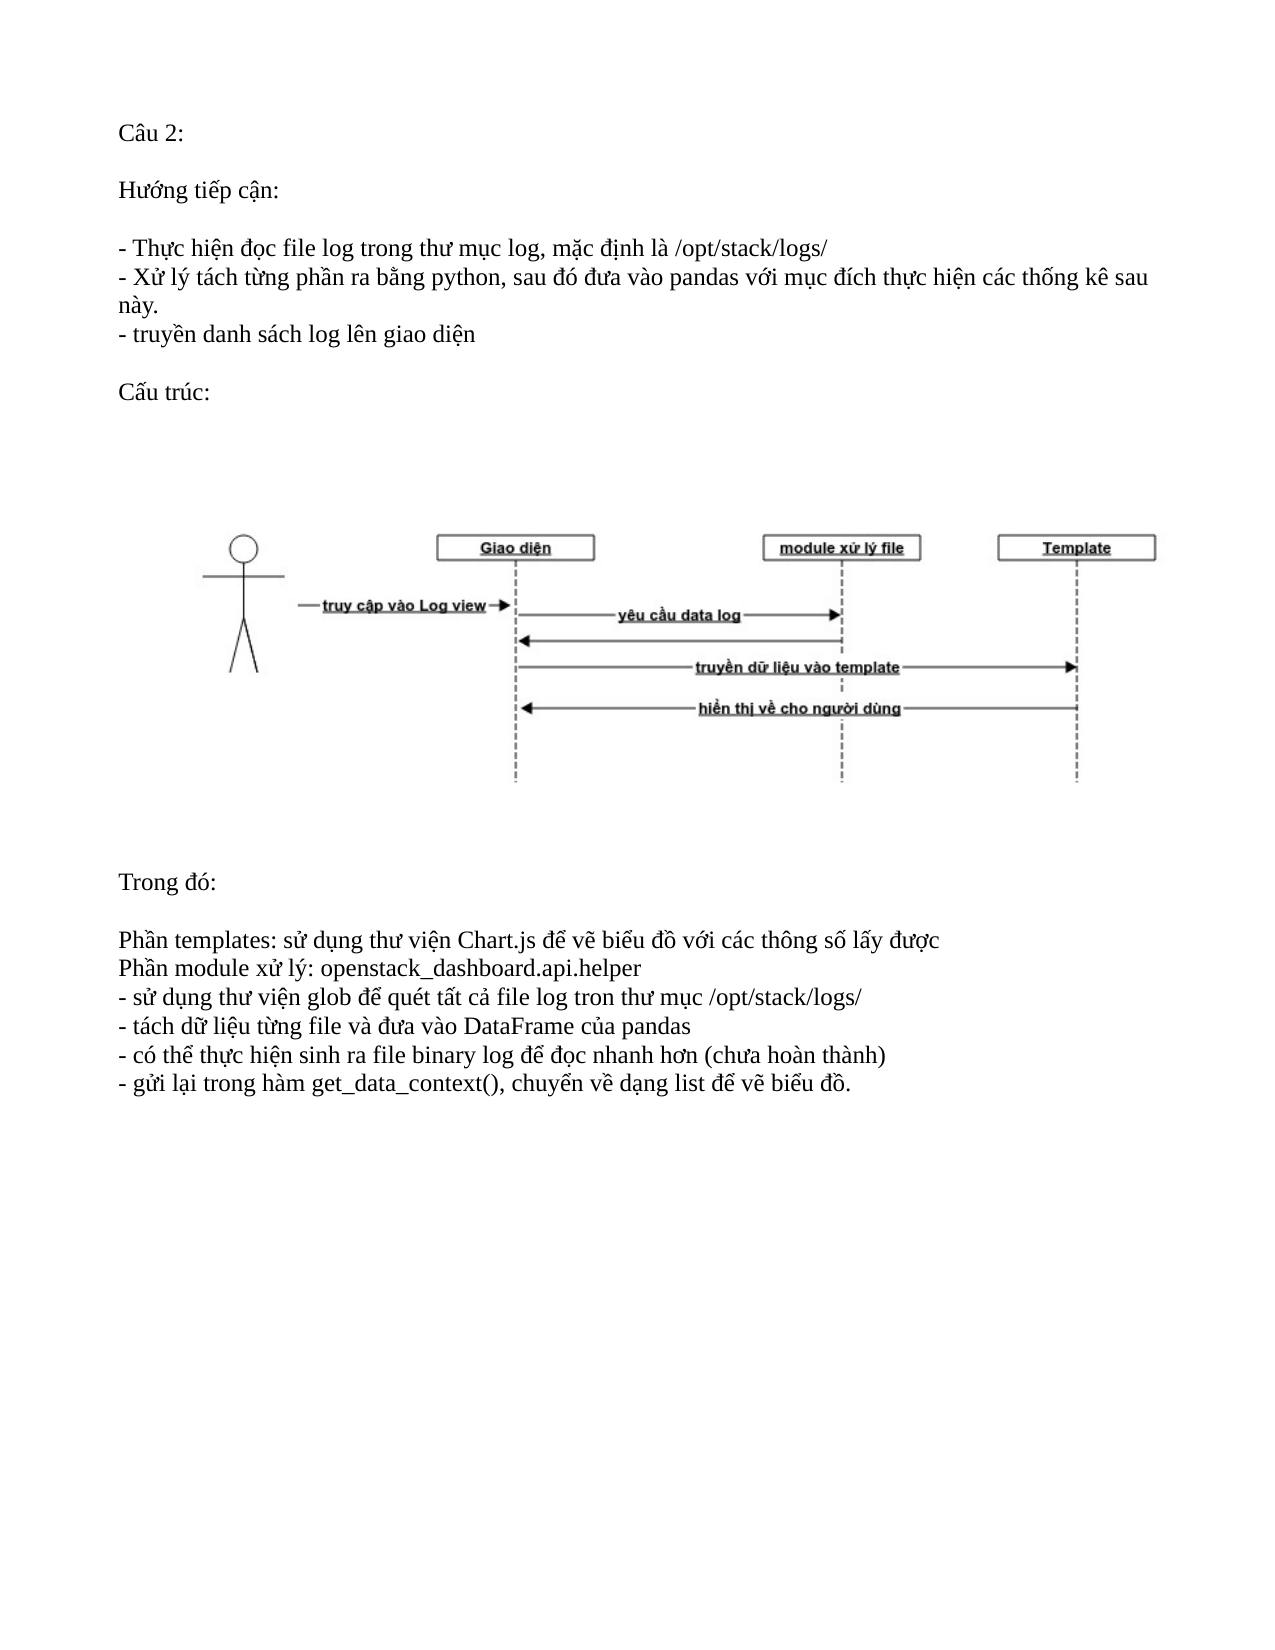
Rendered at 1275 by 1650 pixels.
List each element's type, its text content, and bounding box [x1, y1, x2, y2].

text Trong đó: [118, 867, 1157, 896]
text Cấu trúc: [118, 377, 1157, 406]
text - gửi lại trong hàm get_data_context(), chuyển về dạng list để vẽ biểu đồ. [118, 1068, 1157, 1097]
text - tách dữ liệu từng file và đưa vào DataFrame của pandas [118, 1011, 1157, 1040]
text - sử dụng thư viện glob để quét tất cả file log tron thư mục /opt/stack/logs/ [118, 982, 1157, 1011]
text - có thể thực hiện sinh ra file binary log để đọc nhanh hơn (chưa hoàn thành) [118, 1040, 1157, 1068]
text Hướng tiếp cận: [118, 176, 1157, 204]
text Phần templates: sử dụng thư viện Chart.js để vẽ biểu đồ với các thông số lấy được [118, 925, 1157, 953]
text - truyền danh sách log lên giao diện [118, 319, 1157, 348]
text - Xử lý tách từng phần ra bằng python, sau đó đưa vào pandas với mục đích thực hiện các thống kê sau này. [118, 262, 1157, 319]
text - Thực hiện đọc file log trong thư mục log, mặc định là /opt/stack/logs/ [118, 233, 1157, 262]
picture [7, 434, 1184, 810]
text Phần module xử lý: openstack_dashboard.api.helper [118, 953, 1157, 982]
text Câu 2: [118, 118, 1157, 147]
